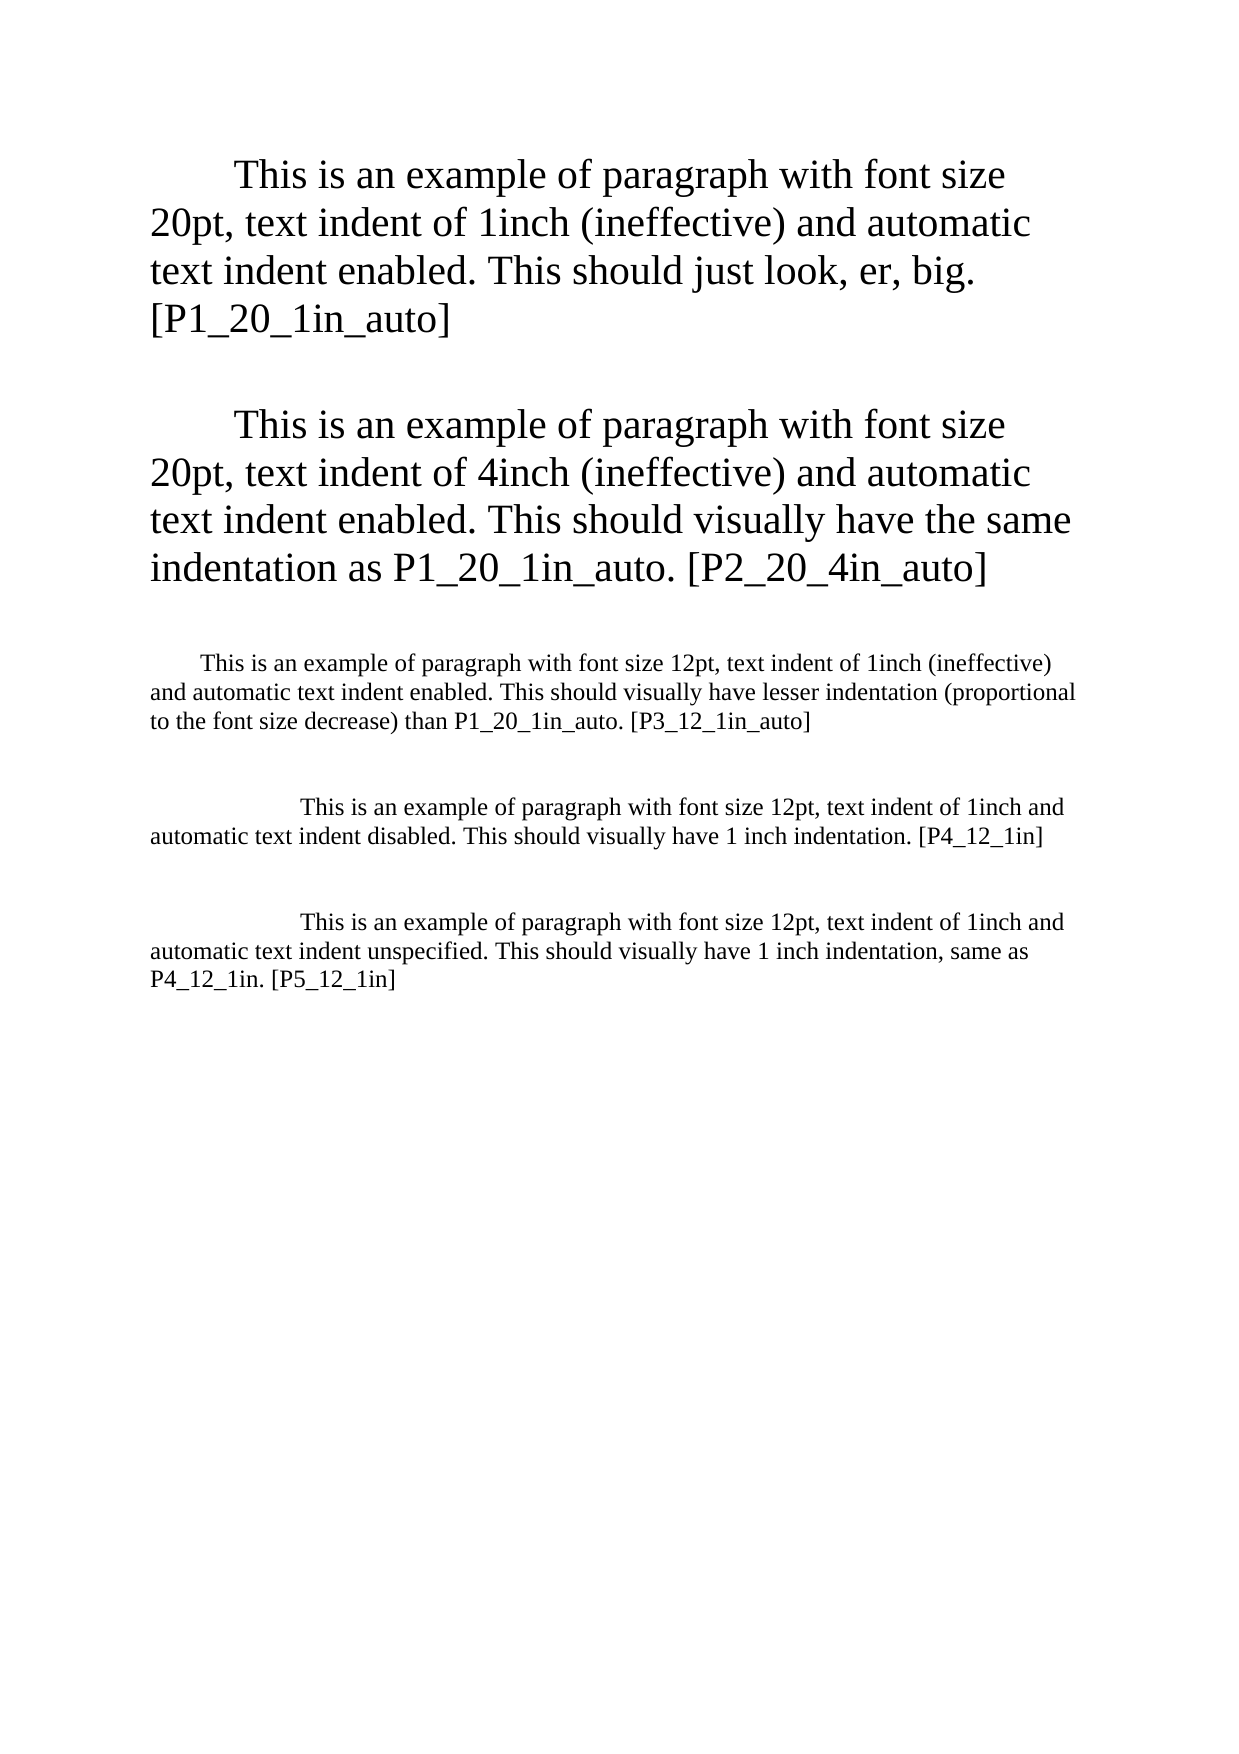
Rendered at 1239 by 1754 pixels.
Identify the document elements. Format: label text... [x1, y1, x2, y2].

text This is an example of paragraph with font size 20pt, text indent of 4inch (ineffective) and automatic text indent enabled. This should visually have the same indentation as P1_20_1in_auto. [P2_20_4in_auto] [150, 399, 1089, 591]
text This is an example of paragraph with font size 12pt, text indent of 1inch and automatic text indent disabled. This should visually have 1 inch indentation. [P4_12_1in] [150, 792, 1089, 849]
text This is an example of paragraph with font size 12pt, text indent of 1inch (ineffective) and automatic text indent enabled. This should visually have lesser indentation (proportional to the font size decrease) than P1_20_1in_auto. [P3_12_1in_auto] [150, 648, 1089, 734]
text This is an example of paragraph with font size 20pt, text indent of 1inch (ineffective) and automatic text indent enabled. This should just look, er, big. [P1_20_1in_auto] [150, 150, 1089, 342]
text This is an example of paragraph with font size 12pt, text indent of 1inch and automatic text indent unspecified. This should visually have 1 inch indentation, same as P4_12_1in. [P5_12_1in] [150, 907, 1089, 993]
